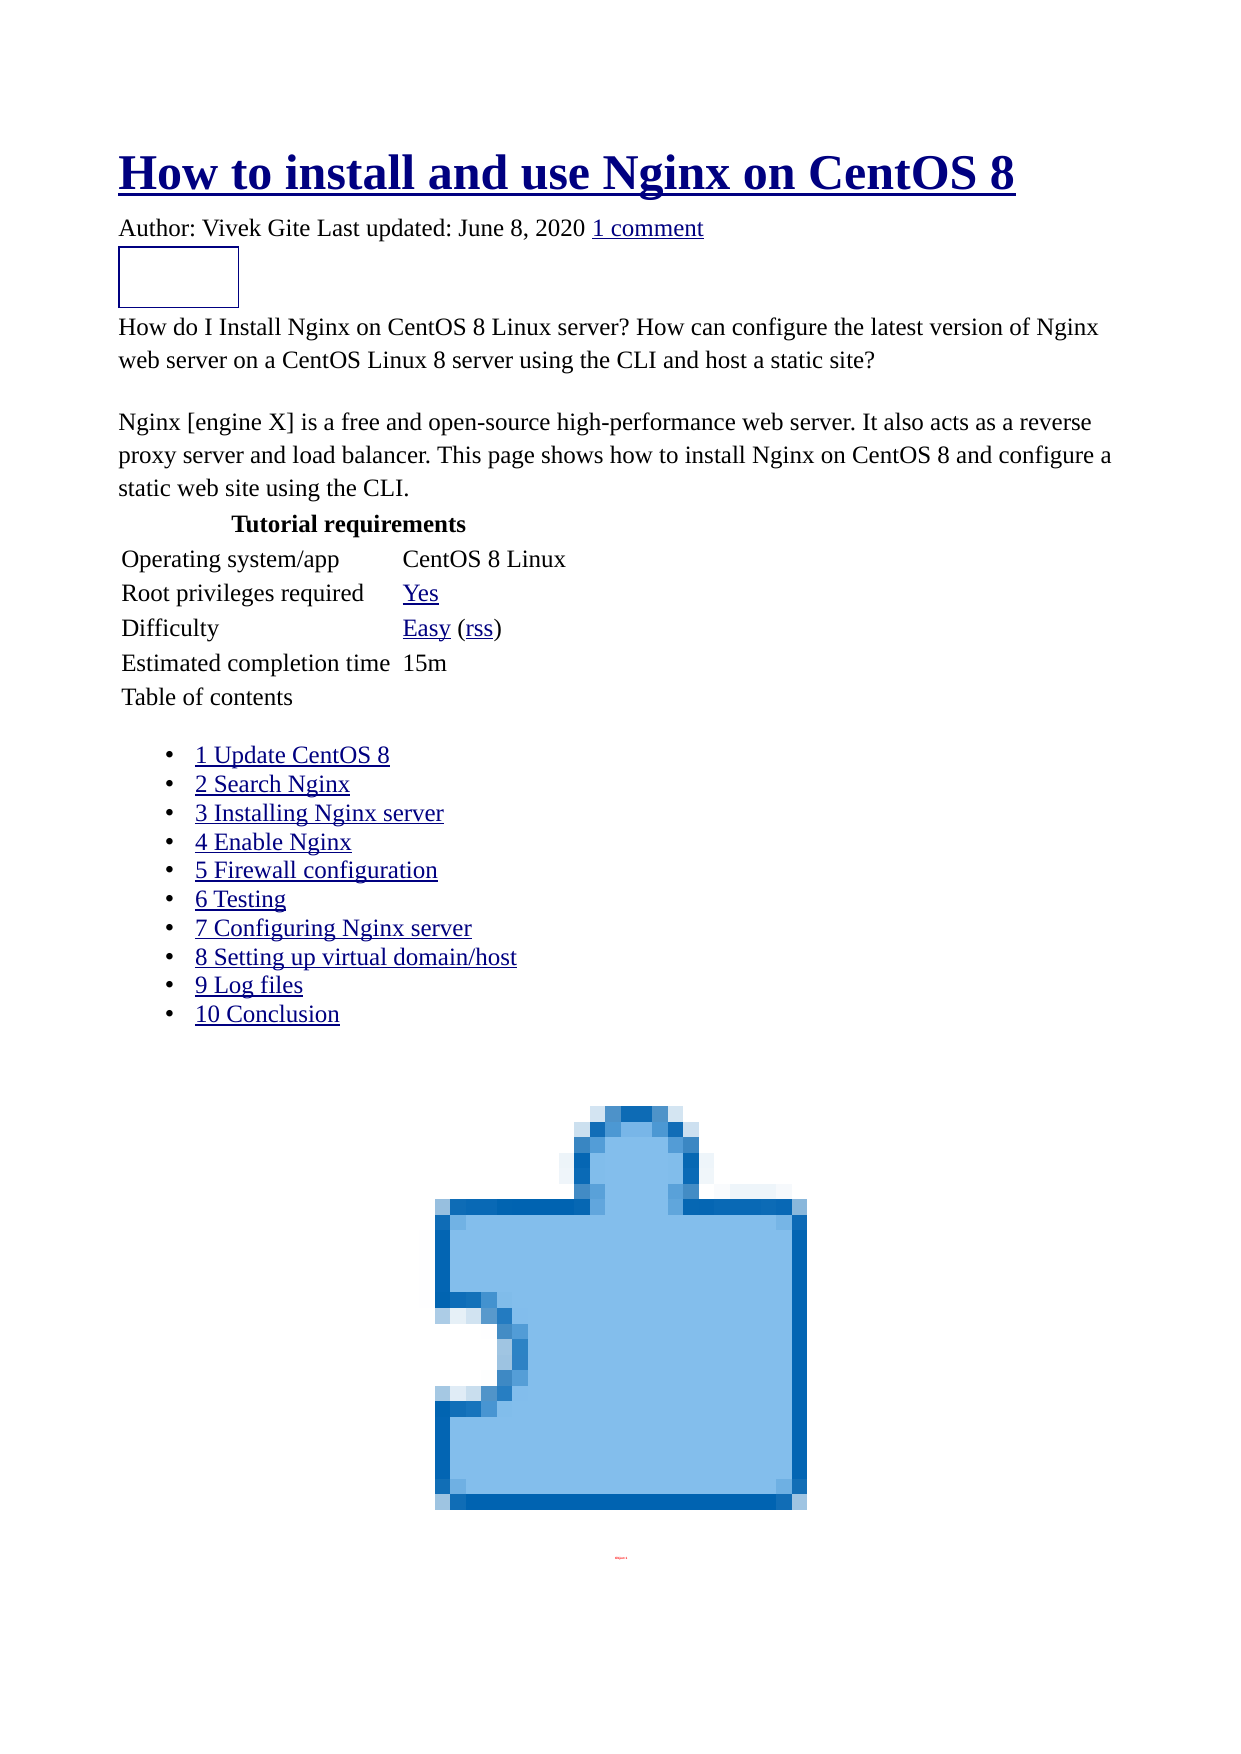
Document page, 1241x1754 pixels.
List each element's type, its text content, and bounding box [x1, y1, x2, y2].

table_cell Estimated completion time [118, 645, 399, 679]
subtitle How to install and use Nginx on CentOS 8 [118, 143, 1122, 201]
table_cell CentOS 8 Linux [399, 541, 579, 576]
table_cell Table of contents 1 Update CentOS 8 2 Search Nginx 3 Installing Nginx server 4 Enable Nginx 5 Firewall configuration 6 Testing 7 Configuring Nginx server 8 Setting up virtual domain/host 9 Log files 10 Conclusion [118, 679, 579, 1060]
table_cell Operating system/app [118, 541, 399, 576]
table_cell Yes [399, 576, 579, 610]
table_cell 15m [399, 645, 579, 679]
text How do I Install Nginx on CentOS 8 Linux server? How can configure the latest version of Nginx web server on a CentOS Linux 8 server using the CLI and host a static site? Nginx [engine X] is a free and open-source high-performance web server. It also acts as a reverse proxy server and load balancer. This page shows how to install Nginx on CentOS 8 and configure a static web site using the CLI. [118, 312, 1122, 502]
table_cell Root privileges required [118, 576, 399, 610]
text Author: Vivek Gite Last updated: June 8, 2020 1 comment [118, 213, 1122, 242]
table_cell Easy (rss) [399, 610, 579, 645]
table_cell Difficulty [118, 610, 399, 645]
table_header Tutorial requirements [118, 506, 579, 541]
